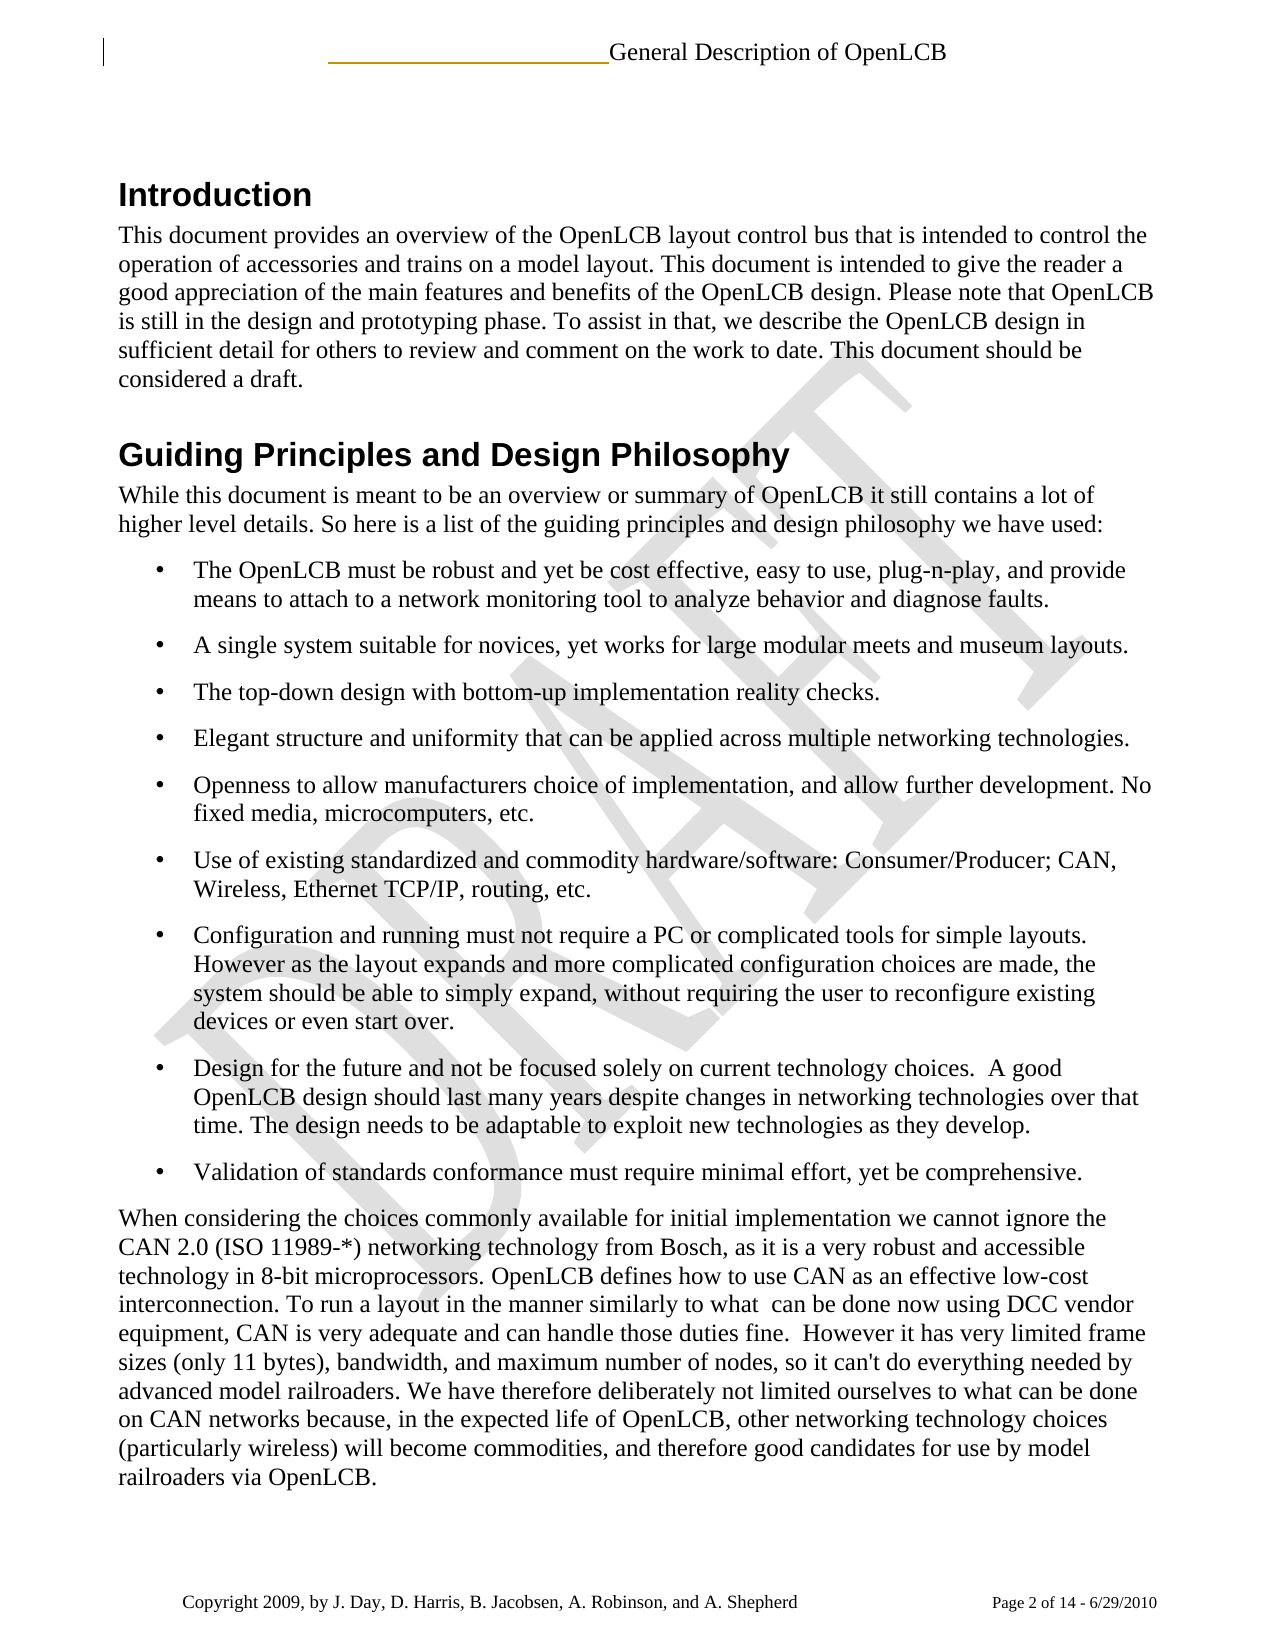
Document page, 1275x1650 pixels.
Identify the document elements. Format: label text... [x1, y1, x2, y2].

list Design for the future and not be focused solely on current technology choices. A good OpenLCB design should last many years despite changes in networking technologies over that time. The design needs to be adaptable to exploit new technologies as they develop. [452, 1053, 584, 1139]
subtitle Guiding Principles and Design Philosophy [758, 435, 835, 474]
subtitle Introduction [118, 175, 1157, 214]
list Design for the future and not be focused solely on current technology choices. A good OpenLCB design should last many years despite changes in networking technologies over that time. The design needs to be adaptable to exploit new technologies as they develop. [249, 1053, 477, 1139]
subtitle Guiding Principles and Design Philosophy [118, 435, 753, 474]
list Validation of standards conformance must require minimal effort, yet be comprehensive. [156, 1157, 339, 1186]
text While this document is meant to be an overview or summary of OpenLCB it still contains a lot of higher level details. So here is a list of the guiding principles and design philosophy we have used: [884, 480, 1157, 537]
list A single system suitable for novices, yet works for large modular meets and museum layouts. [1034, 630, 1157, 659]
list Configuration and running must not require a PC or complicated tools for simple layouts. However as the layout expands and more complicated configuration choices are made, the system should be able to simply expand, without requiring the user to reconfigure existing devices or even start over. [156, 920, 498, 1035]
list Openness to allow manufacturers choice of implementation, and allow further development. No fixed media, microcomputers, etc. [873, 770, 1157, 827]
text While this document is meant to be an overview or summary of OpenLCB it still contains a lot of higher level details. So here is a list of the guiding principles and design philosophy we have used: [717, 480, 898, 537]
list The top-down design with bottom-up implementation reality checks. [156, 677, 530, 706]
list Elegant structure and uniformity that can be applied across multiple networking technologies. [156, 723, 561, 752]
list Validation of standards conformance must require minimal effort, yet be comprehensive. [518, 1157, 1157, 1186]
list Use of existing standardized and commodity hardware/software: Consumer/Producer; CAN, Wireless, Ethernet TCP/IP, routing, etc. [156, 845, 365, 902]
list Use of existing standardized and commodity hardware/software: Consumer/Producer; CAN, Wireless, Ethernet TCP/IP, routing, etc. [366, 845, 505, 902]
text When considering the choices commonly available for initial implementation we cannot ignore the CAN 2.0 (ISO 11989-*) networking technology from Bosch, as it is a very robust and accessible technology in 8-bit microprocessors. OpenLCB defines how to use CAN as an effective low-cost interconnection. To run a layout in the manner similarly to what can be done now using DCC vendor equipment, CAN is very adequate and can handle those duties fine. However it has very limited frame sizes (only 11 bytes), bandwidth, and maximum number of nodes, so it can't do everything needed by advanced model railroaders. We have therefore deliberately not limited ourselves to what can be done on CAN networks because, in the expected life of OpenLCB, other networking technology choices (particularly wireless) will become commodities, and therefore good candidates for use by model railroaders via OpenLCB. [118, 1203, 1157, 1491]
list Use of existing standardized and commodity hardware/software: Consumer/Producer; CAN, Wireless, Ethernet TCP/IP, routing, etc. [499, 845, 665, 902]
list Openness to allow manufacturers choice of implementation, and allow further development. No fixed media, microcomputers, etc. [594, 770, 701, 827]
list Configuration and running must not require a PC or complicated tools for simple layouts. However as the layout expands and more complicated configuration choices are made, the system should be able to simply expand, without requiring the user to reconfigure existing devices or even start over. [505, 972, 650, 1035]
list Design for the future and not be focused solely on current technology choices. A good OpenLCB design should last many years despite changes in networking technologies over that time. The design needs to be adaptable to exploit new technologies as they develop. [559, 1053, 1157, 1139]
list Openness to allow manufacturers choice of implementation, and allow further development. No fixed media, microcomputers, etc. [156, 770, 613, 827]
list The OpenLCB must be robust and yet be cost effective, easy to use, plug-n-play, and provide means to attach to a network monitoring tool to analyze behavior and diagnose faults. [665, 555, 974, 613]
list The OpenLCB must be robust and yet be cost effective, easy to use, plug-n-play, and provide means to attach to a network monitoring tool to analyze behavior and diagnose faults. [959, 555, 1157, 613]
list Elegant structure and uniformity that can be applied across multiple networking technologies. [826, 723, 1157, 752]
list The OpenLCB must be robust and yet be cost effective, easy to use, plug-n-play, and provide means to attach to a network monitoring tool to analyze behavior and diagnose faults. [156, 555, 673, 613]
list A single system suitable for novices, yet works for large modular meets and museum layouts. [156, 630, 719, 659]
list The top-down design with bottom-up implementation reality checks. [798, 677, 1030, 706]
list Elegant structure and uniformity that can be applied across multiple networking technologies. [631, 723, 812, 752]
text This document provides an overview of the OpenLCB layout control bus that is intended to control the operation of accessories and trains on a model layout. This document is intended to give the reader a good appreciation of the main features and benefits of the OpenLCB design. Please note that OpenLCB is still in the design and prototyping phase. To assist in that, we describe the OpenLCB design in sufficient detail for others to review and comment on the work to date. This document should be considered a draft. [118, 220, 1157, 392]
list Openness to allow manufacturers choice of implementation, and allow further development. No fixed media, microcomputers, etc. [700, 770, 882, 827]
list Validation of standards conformance must require minimal effort, yet be comprehensive. [353, 1157, 494, 1186]
subtitle Guiding Principles and Design Philosophy [839, 435, 1157, 474]
text While this document is meant to be an overview or summary of OpenLCB it still contains a lot of higher level details. So here is a list of the guiding principles and design philosophy we have used: [118, 480, 708, 537]
list A single system suitable for novices, yet works for large modular meets and museum layouts. [733, 630, 819, 659]
list A single system suitable for novices, yet works for large modular meets and museum layouts. [835, 630, 1020, 659]
list Configuration and running must not require a PC or complicated tools for simple layouts. However as the layout expands and more complicated configuration choices are made, the system should be able to simply expand, without requiring the user to reconfigure existing devices or even start over. [541, 920, 1157, 1035]
list The top-down design with bottom-up implementation reality checks. [1034, 677, 1157, 706]
list Use of existing standardized and commodity hardware/software: Consumer/Producer; CAN, Wireless, Ethernet TCP/IP, routing, etc. [811, 845, 1157, 902]
list Design for the future and not be focused solely on current technology choices. A good OpenLCB design should last many years despite changes in networking technologies over that time. The design needs to be adaptable to exploit new technologies as they develop. [156, 1053, 292, 1139]
list Use of existing standardized and commodity hardware/software: Consumer/Producer; CAN, Wireless, Ethernet TCP/IP, routing, etc. [670, 845, 816, 902]
list The top-down design with bottom-up implementation reality checks. [563, 677, 766, 706]
list Configuration and running must not require a PC or complicated tools for simple layouts. However as the layout expands and more complicated configuration choices are made, the system should be able to simply expand, without requiring the user to reconfigure existing devices or even start over. [211, 977, 387, 1035]
